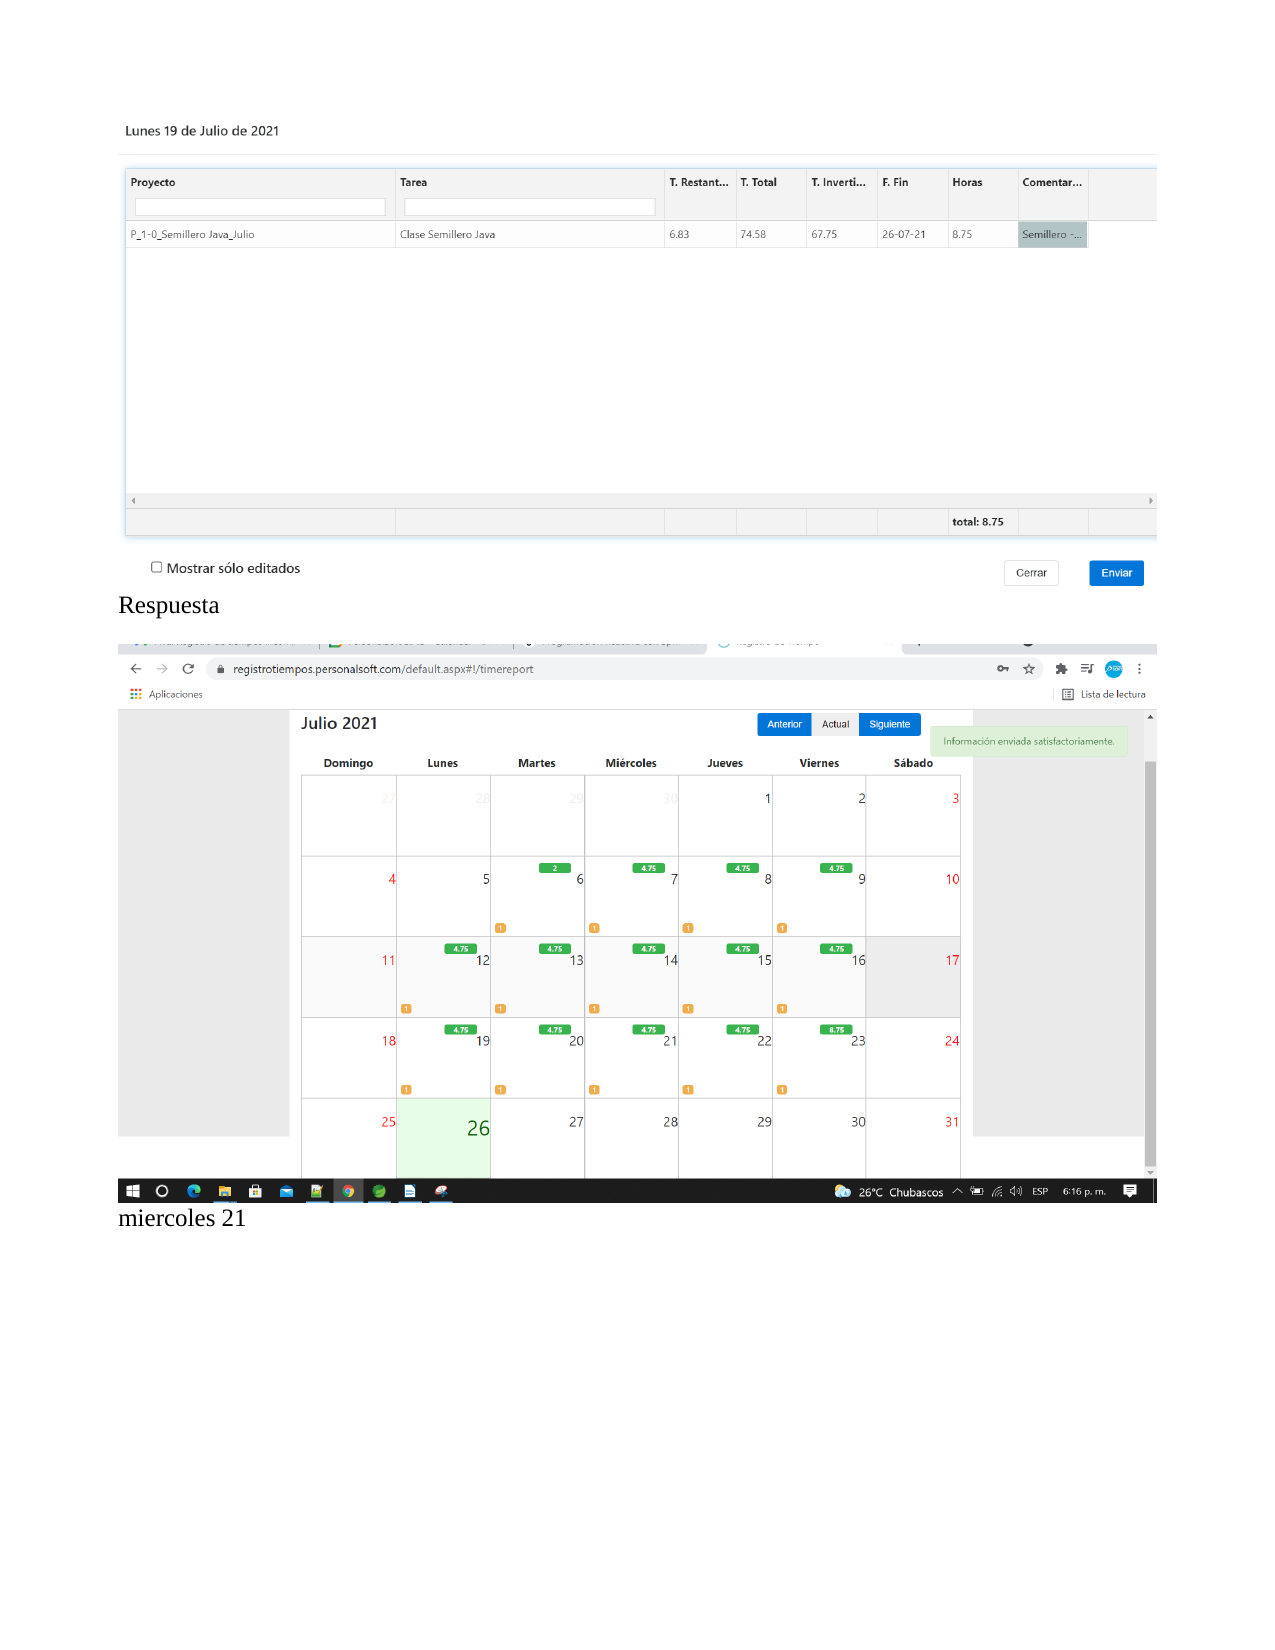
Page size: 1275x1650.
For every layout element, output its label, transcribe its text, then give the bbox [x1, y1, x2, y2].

picture [118, 118, 1157, 590]
text Respuesta [118, 590, 1157, 619]
text miercoles 21 [118, 1203, 1157, 1232]
picture [118, 644, 1157, 1203]
text [118, 619, 1157, 644]
